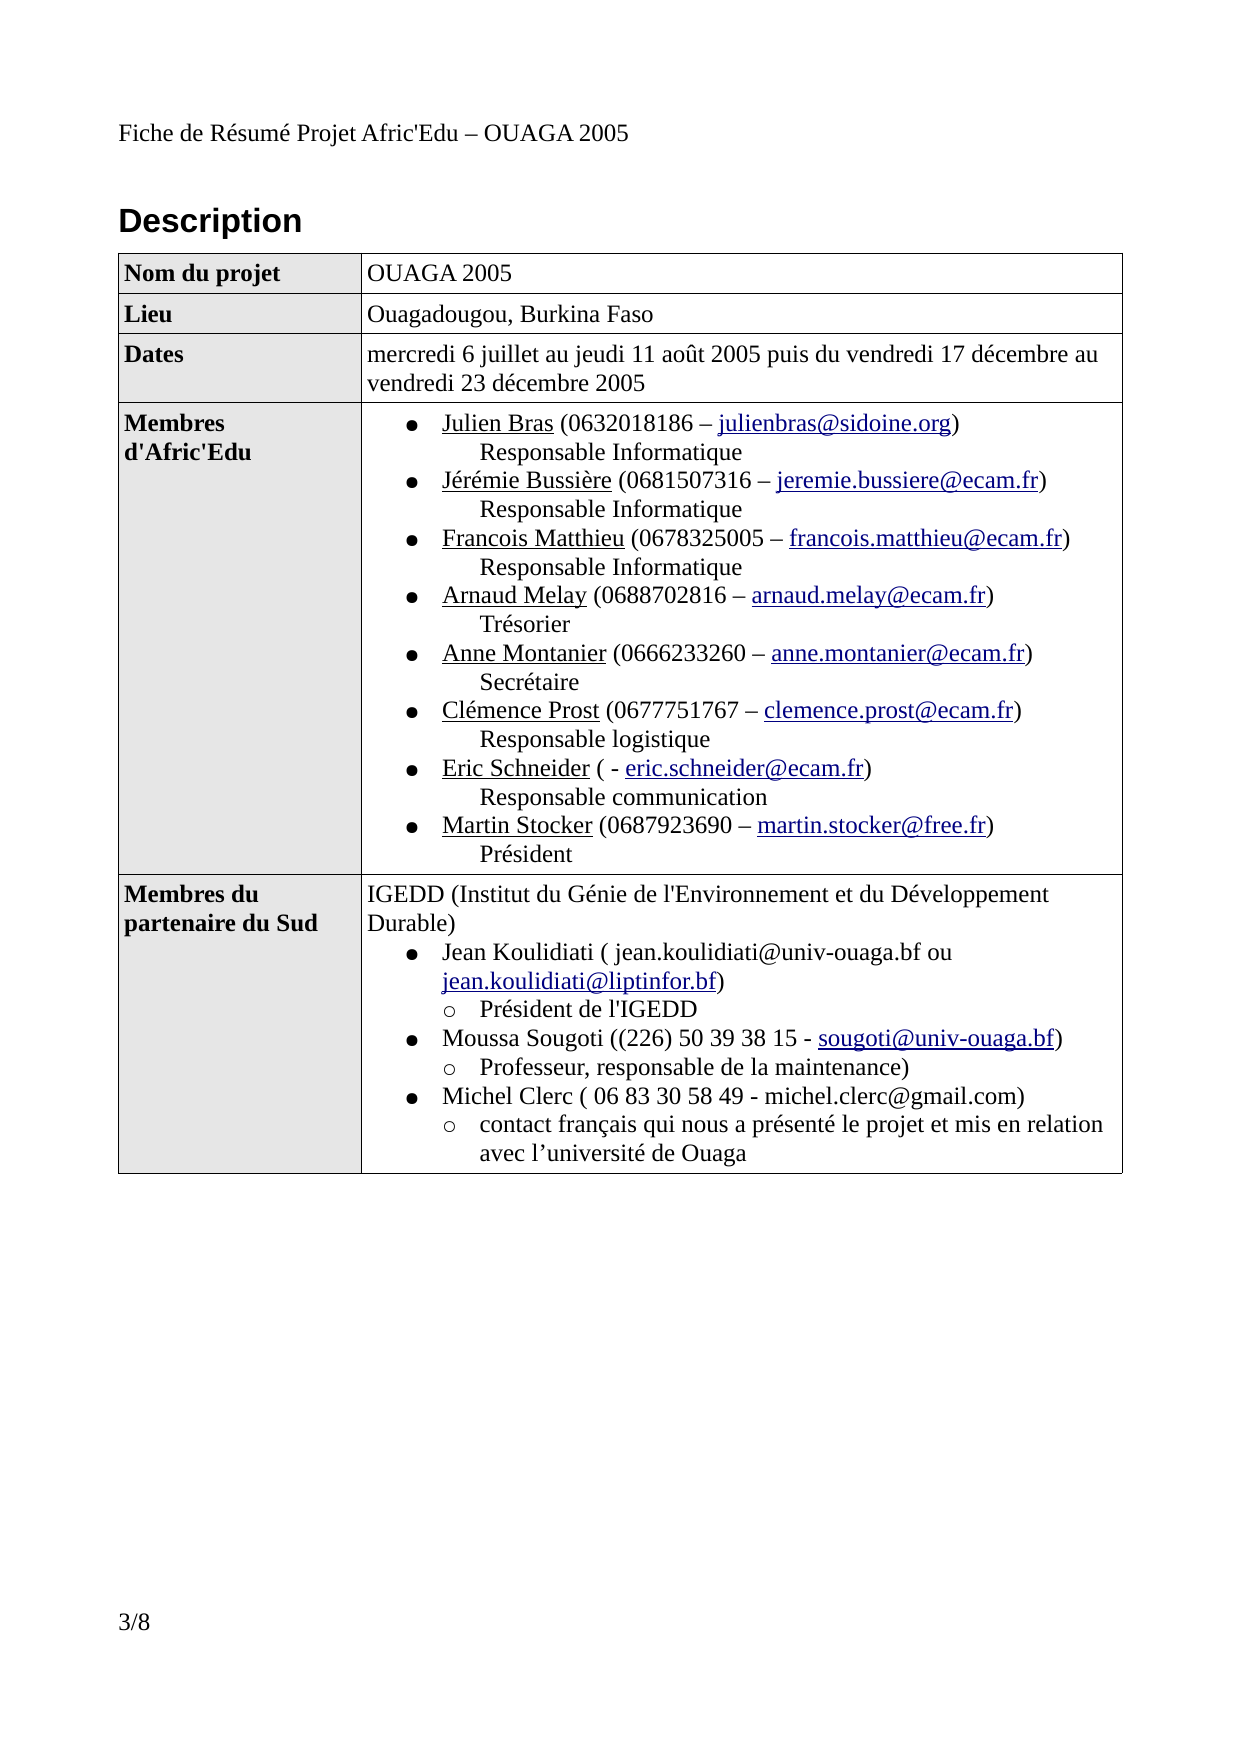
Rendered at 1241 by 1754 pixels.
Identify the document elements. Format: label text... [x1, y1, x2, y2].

table_cell Ouagadougou, Burkina Faso [362, 294, 1122, 333]
table_header OUAGA 2005 [362, 254, 1122, 293]
table_header Nom du projet [119, 254, 361, 293]
table_cell Membres du partenaire du Sud [119, 875, 361, 1173]
table_cell IGEDD (Institut du Génie de l'Environnement et du Développement Durable) Jean Koulidiati ( jean.koulidiati@univ-ouaga.bf ou jean.koulidiati@liptinfor.bf) Président de l'IGEDD Moussa Sougoti ((226) 50 39 38 15 - sougoti@univ-ouaga.bf) Professeur, responsable de la maintenance) Michel Clerc ( 06 83 30 58 49 - michel.clerc@gmail.com) contact français qui nous a présenté le projet et mis en relation avec l’université de Ouaga [362, 875, 1122, 1173]
table_cell Membres d'Afric'Edu [119, 403, 361, 874]
table_cell Julien Bras (0632018186 – julienbras@sidoine.org) Responsable Informatique Jérémie Bussière (0681507316 – jeremie.bussiere@ecam.fr) Responsable Informatique Francois Matthieu (0678325005 – francois.matthieu@ecam.fr) Responsable Informatique Arnaud Melay (0688702816 – arnaud.melay@ecam.fr) Trésorier Anne Montanier (0666233260 – anne.montanier@ecam.fr) Secrétaire Clémence Prost (0677751767 – clemence.prost@ecam.fr) Responsable logistique Eric Schneider ( - eric.schneider@ecam.fr) Responsable communication Martin Stocker (0687923690 – martin.stocker@free.fr) Président [362, 403, 1122, 874]
table_cell mercredi 6 juillet au jeudi 11 août 2005 puis du vendredi 17 décembre au vendredi 23 décembre 2005 [362, 334, 1122, 402]
subtitle Description [118, 201, 1122, 240]
table_cell Lieu [119, 294, 361, 333]
table_cell Dates [119, 334, 361, 402]
